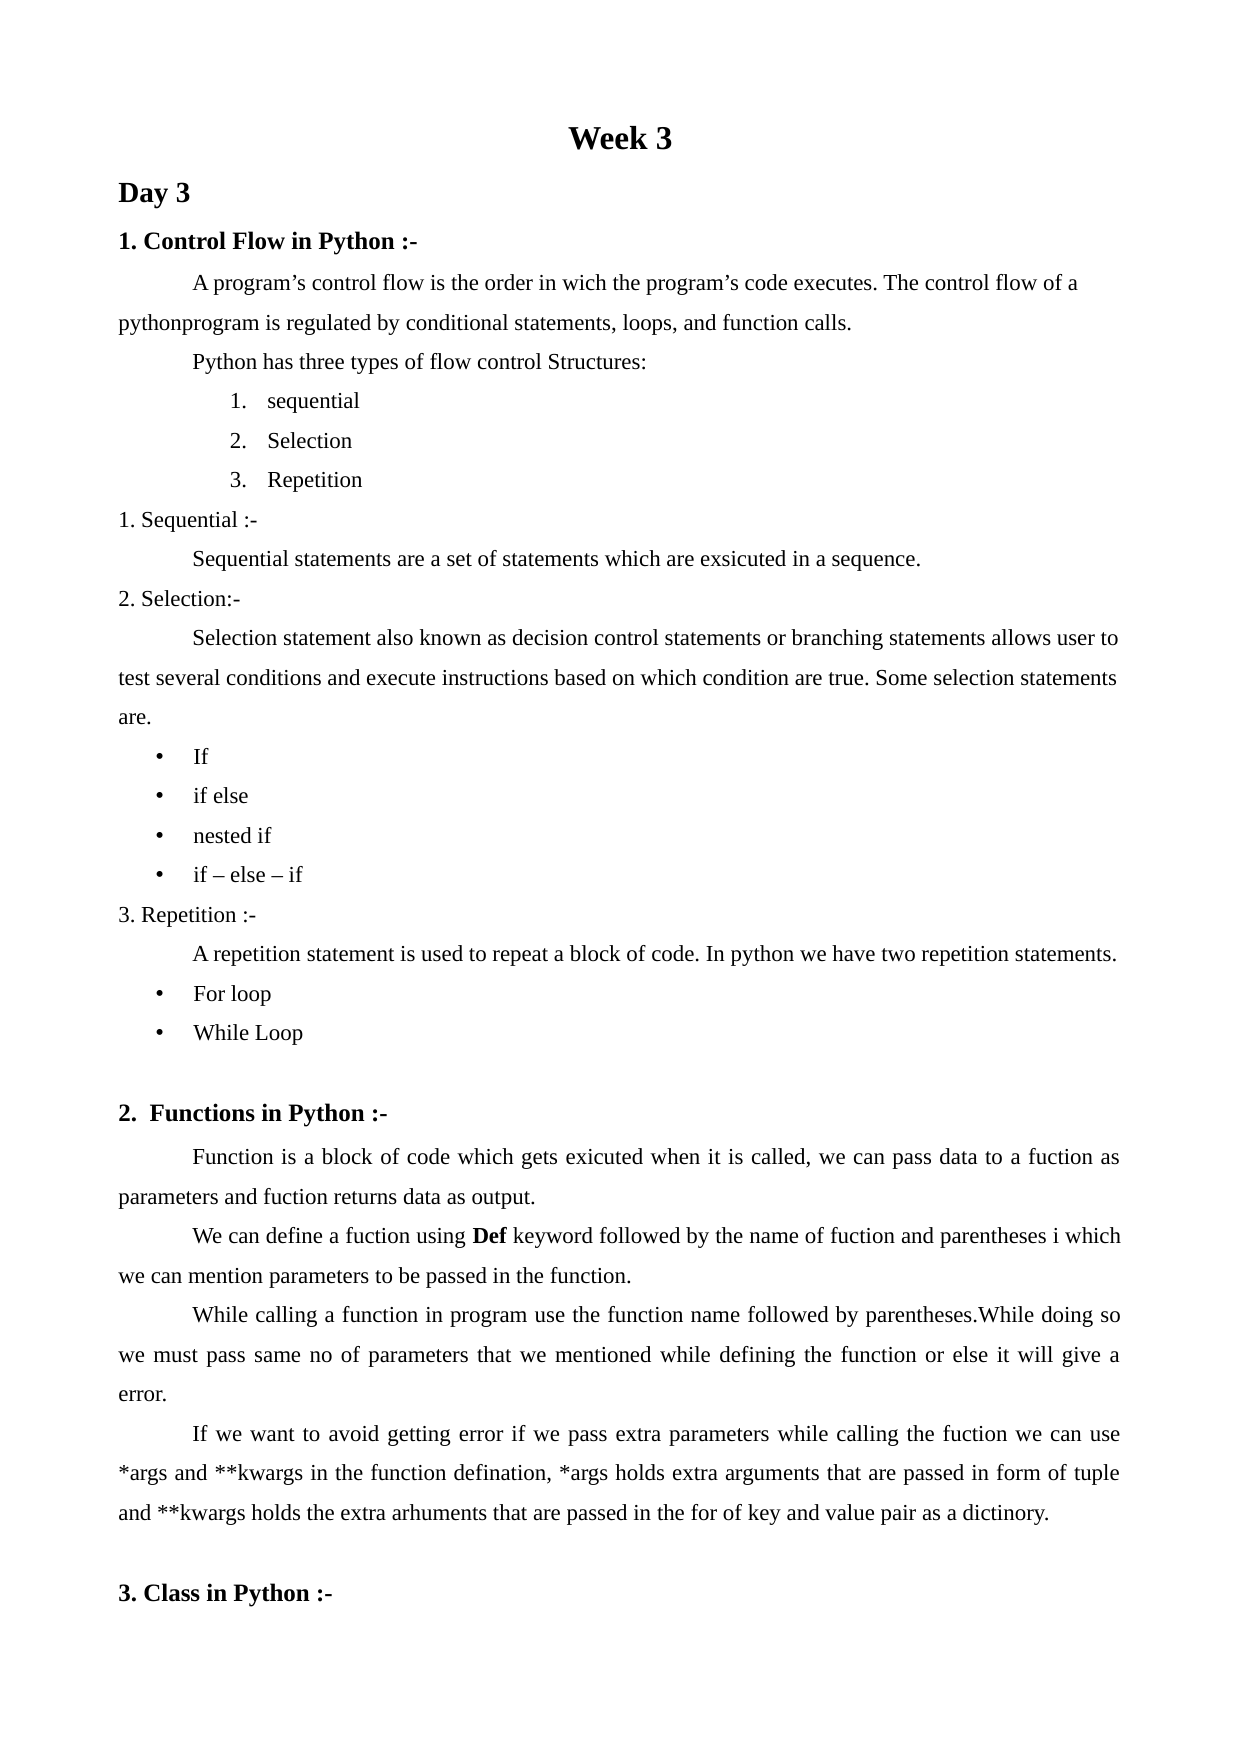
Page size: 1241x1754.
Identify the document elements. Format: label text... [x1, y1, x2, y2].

text Selection statement also known as decision control statements or branching statements allows user to test several conditions and execute instructions based on which condition are true. Some selection statements are. [118, 624, 1122, 730]
text Week 3 [118, 118, 1122, 156]
list If [156, 743, 1122, 769]
text Sequential statements are a set of statements which are exsicuted in a sequence. [118, 545, 1122, 572]
text Function is a block of code which gets exicuted when it is called, we can pass data to a fuction as parameters and fuction returns data as output. [118, 1141, 1122, 1209]
list Repetition [229, 466, 1122, 493]
list sequential [229, 387, 1122, 414]
list While Loop [156, 1019, 1122, 1046]
text 1. Sequential :- [118, 506, 1122, 532]
text Day 3 [118, 176, 1122, 209]
text 2. Functions in Python :- [118, 1098, 1122, 1127]
text A program’s control flow is the order in wich the program’s code executes. The control flow of a pythonprogram is regulated by conditional statements, loops, and function calls. [118, 269, 1122, 335]
text We can define a fuction using Def keyword followed by the name of fuction and parentheses i which we can mention parameters to be passed in the function. [118, 1223, 1122, 1288]
list if else [156, 782, 1122, 809]
list if – else – if [156, 861, 1122, 888]
text 1. Control Flow in Python :- [118, 226, 1122, 255]
list For loop [156, 980, 1122, 1006]
list nested if [156, 822, 1122, 848]
text While calling a function in program use the function name followed by parentheses.While doing so we must pass same no of parameters that we mentioned while defining the function or else it will give a error. [118, 1302, 1122, 1407]
text If we want to avoid getting error if we pass extra parameters while calling the fuction we can use *args and **kwargs in the function defination, *args holds extra arguments that are passed in form of tuple and **kwargs holds the extra arhuments that are passed in the for of key and value pair as a dictinory. [118, 1420, 1122, 1525]
text 3. Repetition :- [118, 901, 1122, 927]
text 2. Selection:- [118, 585, 1122, 611]
list Selection [229, 427, 1122, 453]
text 3. Class in Python :- [118, 1578, 1122, 1607]
text Python has three types of flow control Structures: [118, 348, 1122, 374]
text A repetition statement is used to repeat a block of code. In python we have two repetition statements. [118, 940, 1122, 967]
